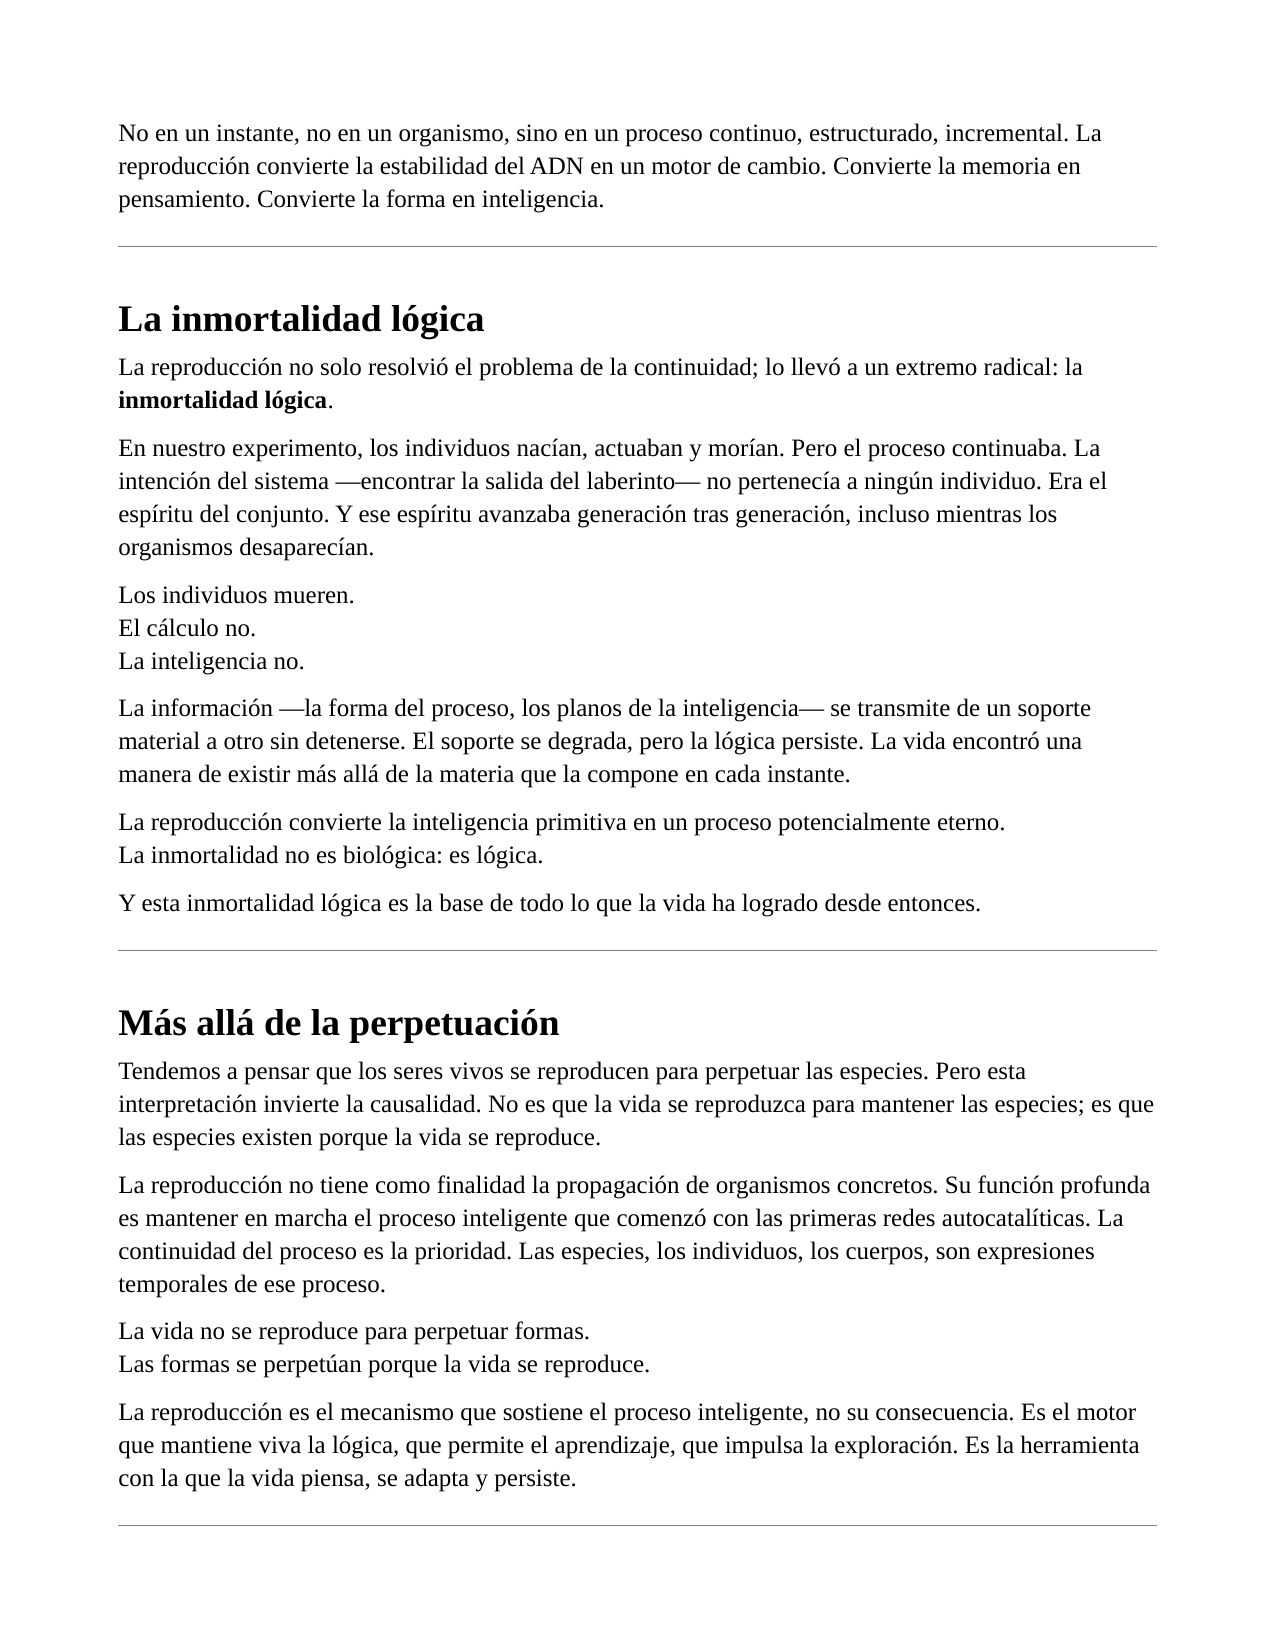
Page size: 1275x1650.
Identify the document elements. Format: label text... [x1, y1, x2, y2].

subtitle La inmortalidad lógica [118, 297, 1157, 340]
text No en un instante, no en un organismo, sino en un proceso continuo, estructurado, incremental. La reproducción convierte la estabilidad del ADN en un motor de cambio. Convierte la memoria en pensamiento. Convierte la forma en inteligencia. [118, 118, 1157, 213]
text En nuestro experimento, los individuos nacían, actuaban y morían. Pero el proceso continuaba. La intención del sistema —encontrar la salida del laberinto— no pertenecía a ningún individuo. Era el espíritu del conjunto. Y ese espíritu avanzaba generación tras generación, incluso mientras los organismos desaparecían. [118, 433, 1157, 561]
text La información —la forma del proceso, los planos de la inteligencia— se transmite de un soporte material a otro sin detenerse. El soporte se degrada, pero la lógica persiste. La vida encontró una manera de existir más allá de la materia que la compone en cada instante. [118, 693, 1157, 788]
text Y esta inmortalidad lógica es la base de todo lo que la vida ha logrado desde entonces. [118, 888, 1157, 916]
text Tendemos a pensar que los seres vivos se reproducen para perpetuar las especies. Pero esta interpretación invierte la causalidad. No es que la vida se reproduzca para mantener las especies; es que las especies existen porque la vida se reproduce. [118, 1056, 1157, 1151]
text La reproducción no tiene como finalidad la propagación de organismos concretos. Su función profunda es mantener en marcha el proceso inteligente que comenzó con las primeras redes autocatalíticas. La continuidad del proceso es la prioridad. Las especies, los individuos, los cuerpos, son expresiones temporales de ese proceso. [118, 1170, 1157, 1297]
text La reproducción convierte la inteligencia primitiva en un proceso potencialmente eterno. La inmortalidad no es biológica: es lógica. [118, 807, 1157, 869]
text La reproducción es el mecanismo que sostiene el proceso inteligente, no su consecuencia. Es el motor que mantiene viva la lógica, que permite el aprendizaje, que impulsa la exploración. Es la herramienta con la que la vida piensa, se adapta y persiste. [118, 1397, 1157, 1492]
subtitle Más allá de la perpetuación [118, 1000, 1157, 1043]
text Los individuos mueren. El cálculo no. La inteligencia no. [118, 580, 1157, 674]
text La reproducción no solo resolvió el problema de la continuidad; lo llevó a un extremo radical: la inmortalidad lógica. [118, 352, 1157, 414]
text La vida no se reproduce para perpetuar formas. Las formas se perpetúan porque la vida se reproduce. [118, 1316, 1157, 1378]
